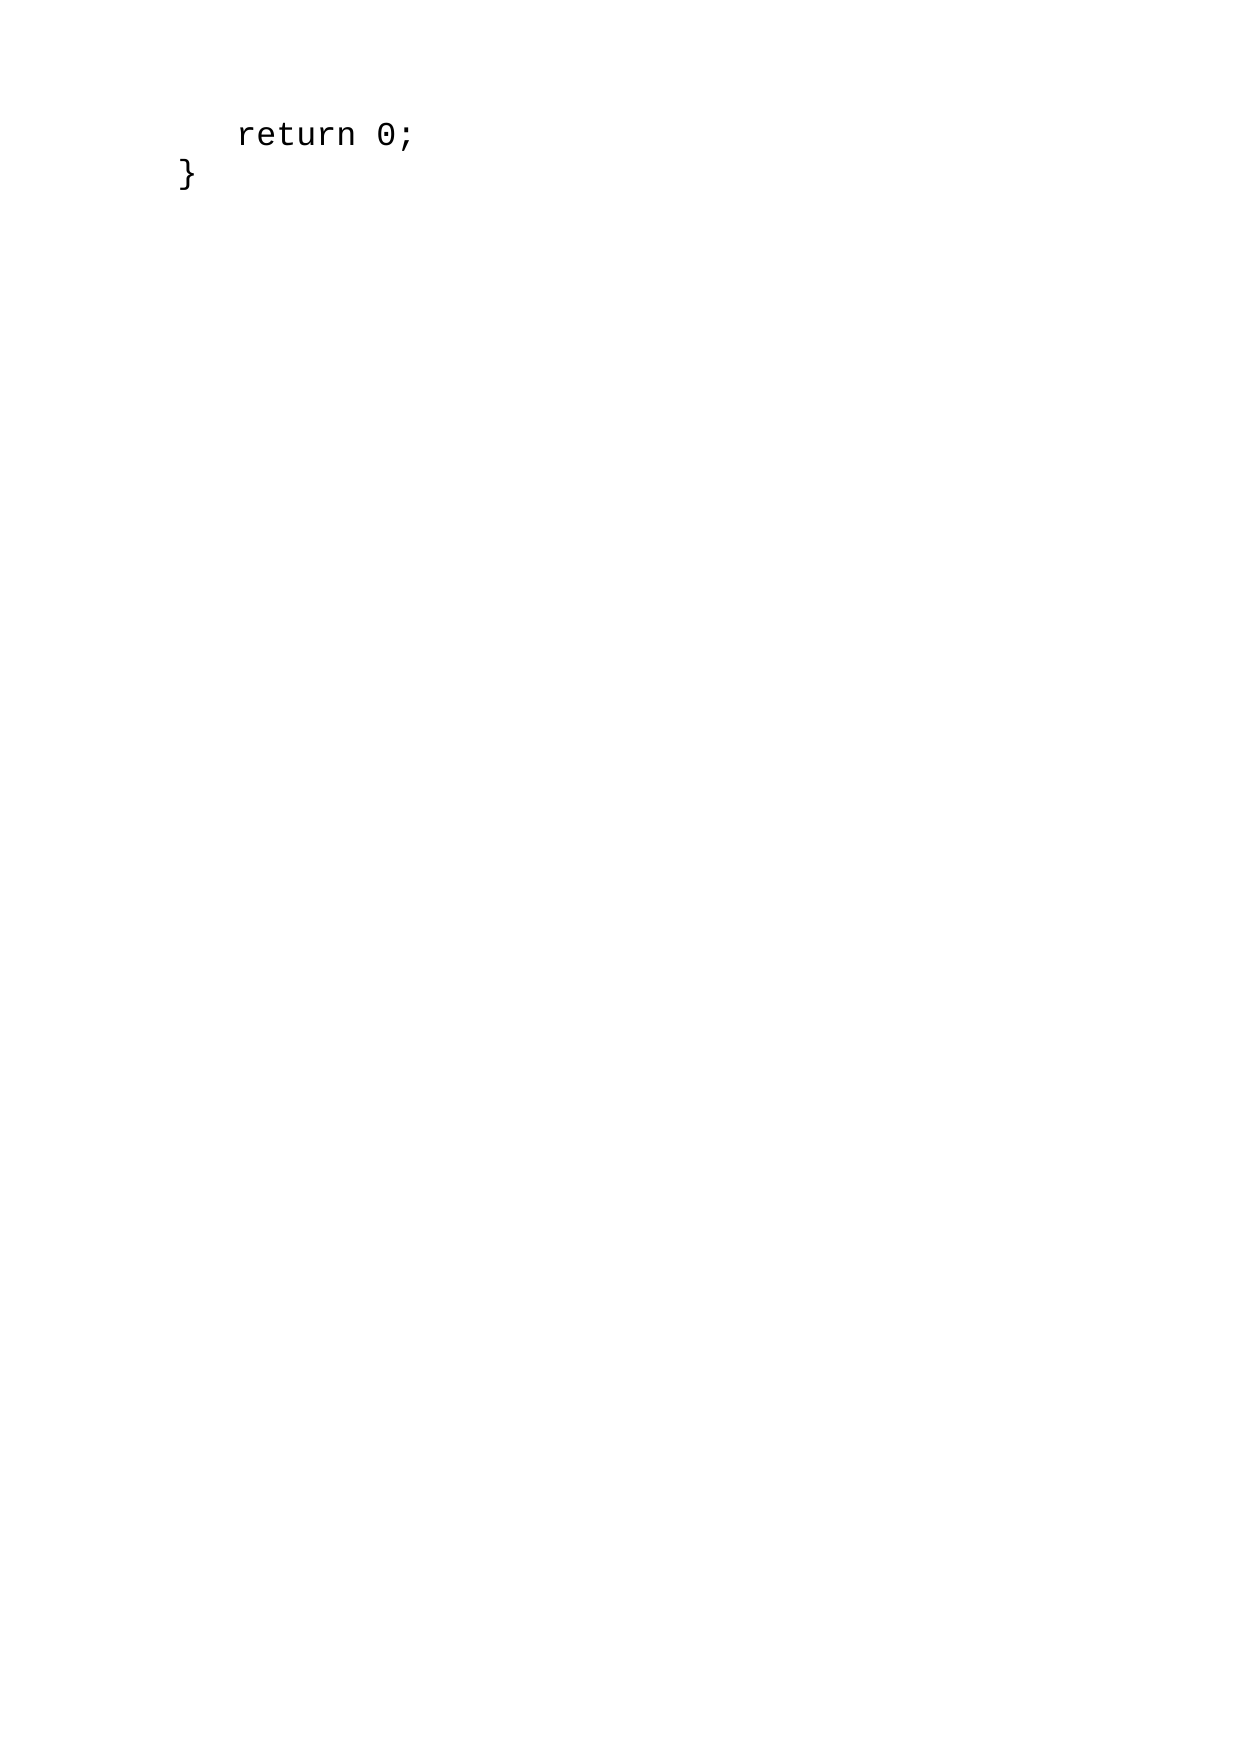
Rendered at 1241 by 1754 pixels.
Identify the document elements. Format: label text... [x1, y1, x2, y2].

text return 0; [177, 118, 1122, 156]
text } [177, 156, 1122, 194]
